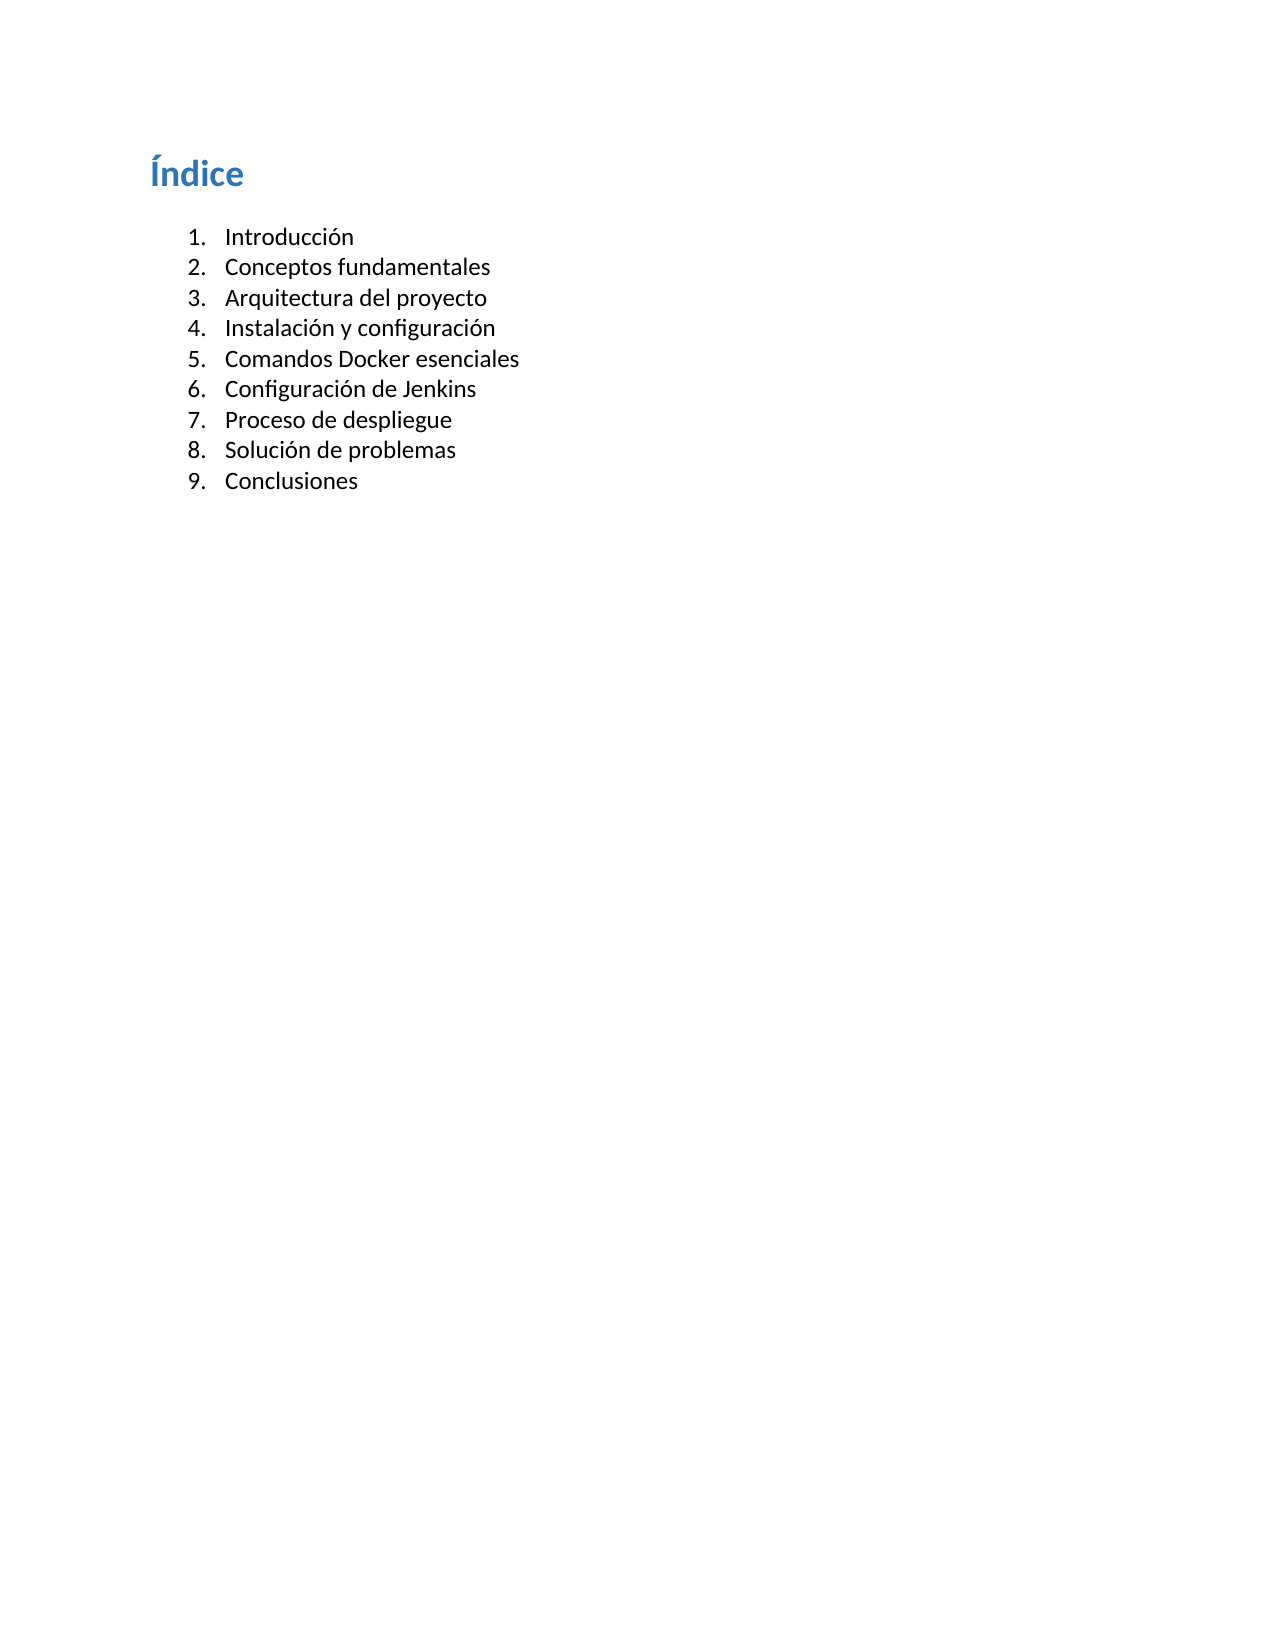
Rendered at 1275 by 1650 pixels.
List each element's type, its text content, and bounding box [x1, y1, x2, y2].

list Arquitectura del proyecto [187, 282, 1125, 312]
list Solución de problemas [187, 434, 1125, 465]
list Configuración de Jenkins [187, 373, 1125, 404]
list Conceptos fundamentales [187, 251, 1125, 282]
list Instalación y configuración [187, 312, 1125, 343]
list Conclusiones [187, 465, 1125, 496]
subtitle Índice [150, 150, 1125, 196]
list Comandos Docker esenciales [187, 343, 1125, 373]
list Proceso de despliegue [187, 404, 1125, 434]
list Introducción [187, 221, 1125, 251]
